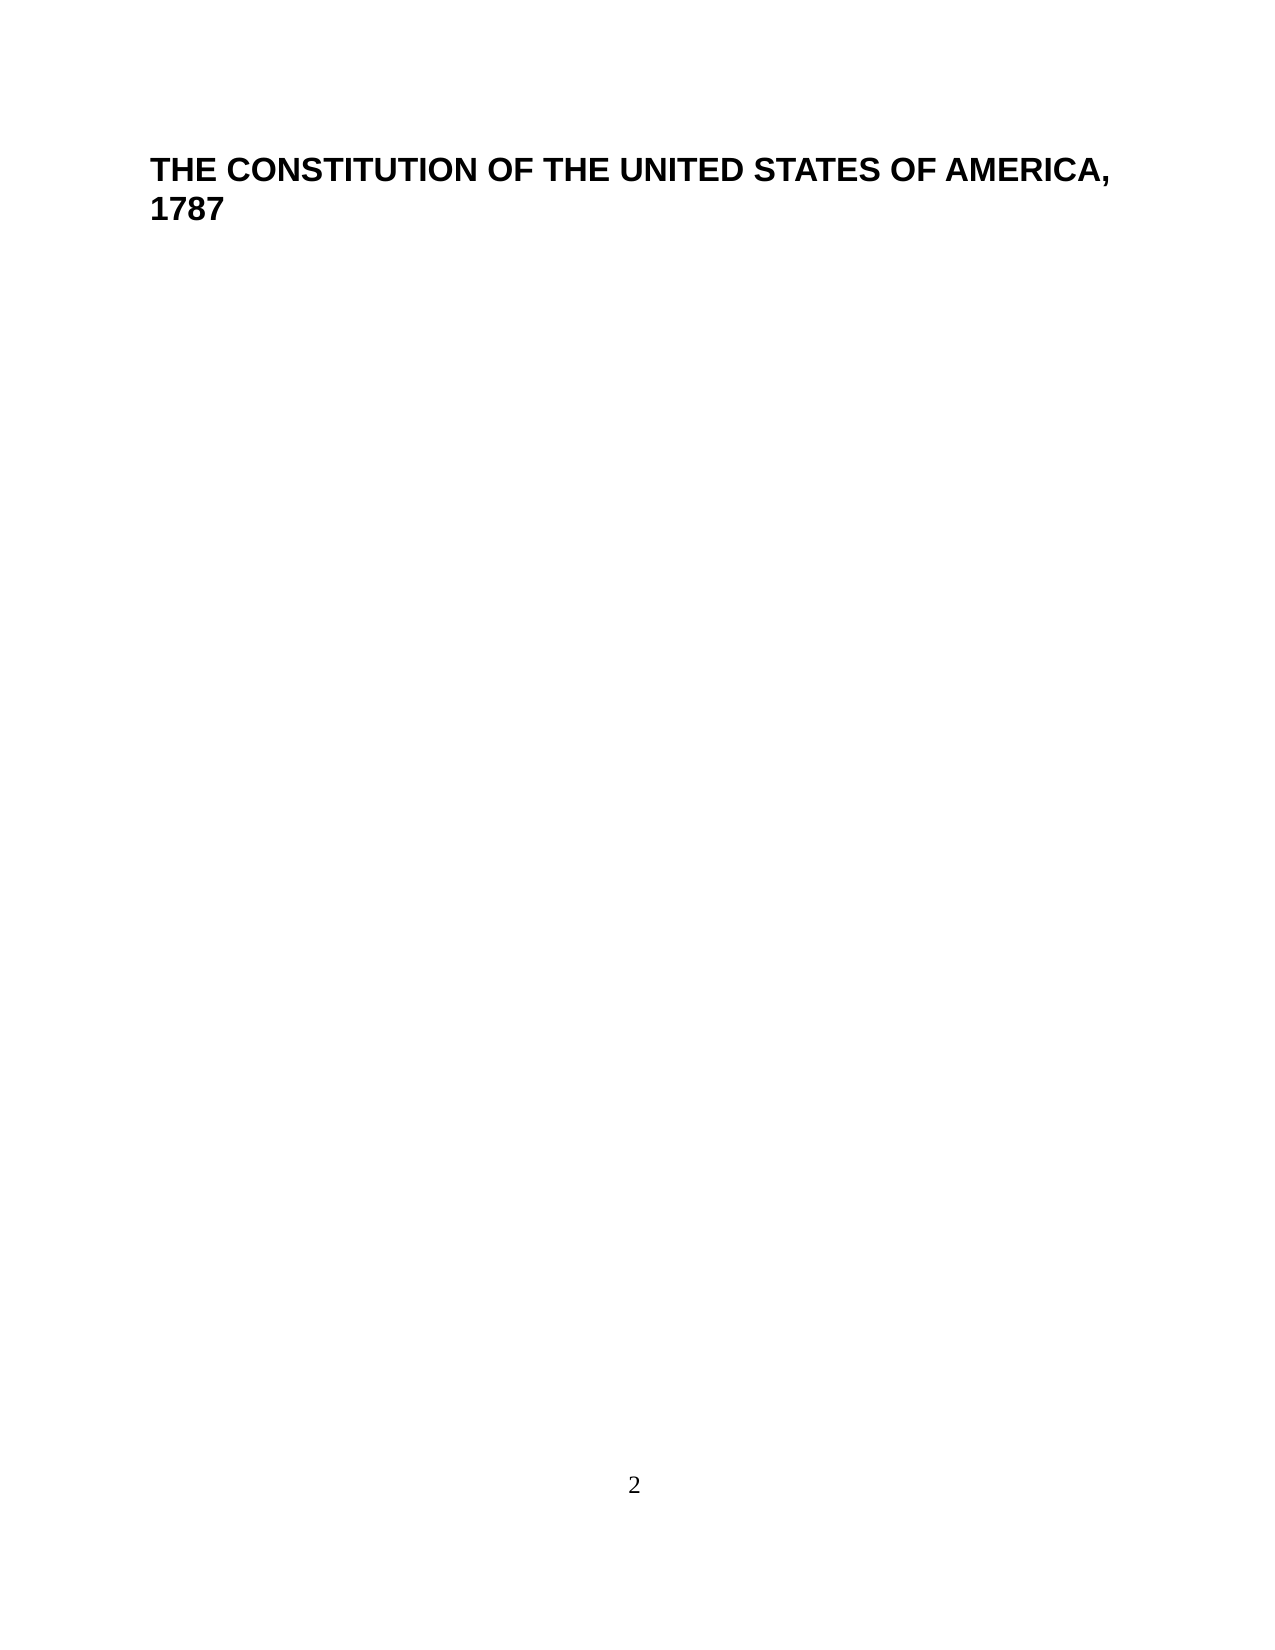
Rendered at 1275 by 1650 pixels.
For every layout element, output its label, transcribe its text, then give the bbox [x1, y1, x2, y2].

subtitle THE CONSTITUTION OF THE UNITED STATES OF AMERICA, 1787 [150, 150, 1125, 227]
